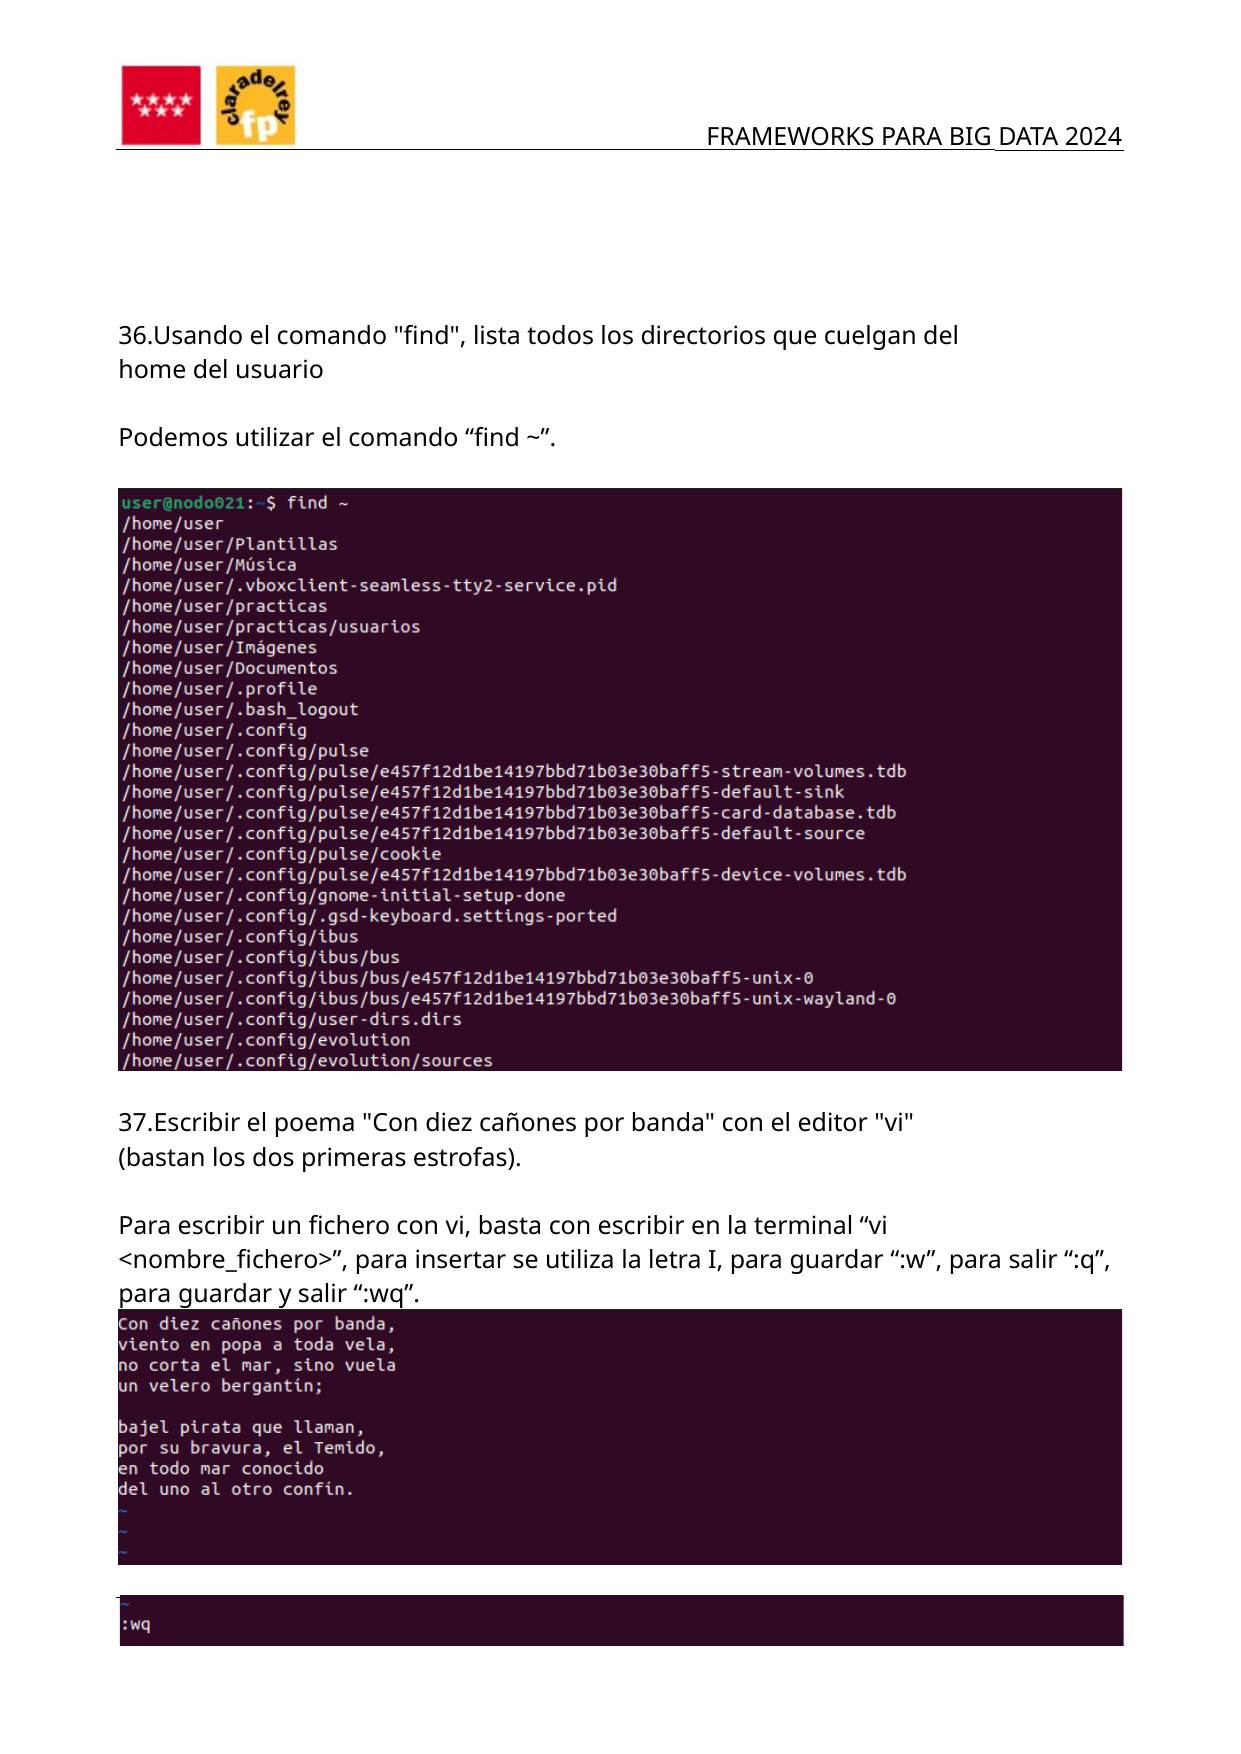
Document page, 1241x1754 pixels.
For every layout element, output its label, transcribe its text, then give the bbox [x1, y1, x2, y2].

text 36.Usando el comando "find", lista todos los directorios que cuelgan del [118, 318, 1122, 352]
text Podemos utilizar el comando “find ~”. [118, 420, 1122, 454]
text Para escribir un fichero con vi, basta con escribir en la terminal “vi <nombre_fichero>”, para insertar se utiliza la letra I, para guardar “:w”, para salir “:q”, para guardar y salir “:wq”. [118, 1207, 1122, 1309]
text 37.Escribir el poema "Con diez cañones por banda" con el editor "vi" [118, 1105, 1122, 1139]
picture [118, 488, 1123, 1071]
picture [119, 1595, 1124, 1646]
text home del usuario [118, 352, 1122, 386]
text (bastan los dos primeras estrofas). [118, 1139, 1122, 1173]
picture [118, 1309, 1123, 1565]
picture [116, 60, 299, 149]
